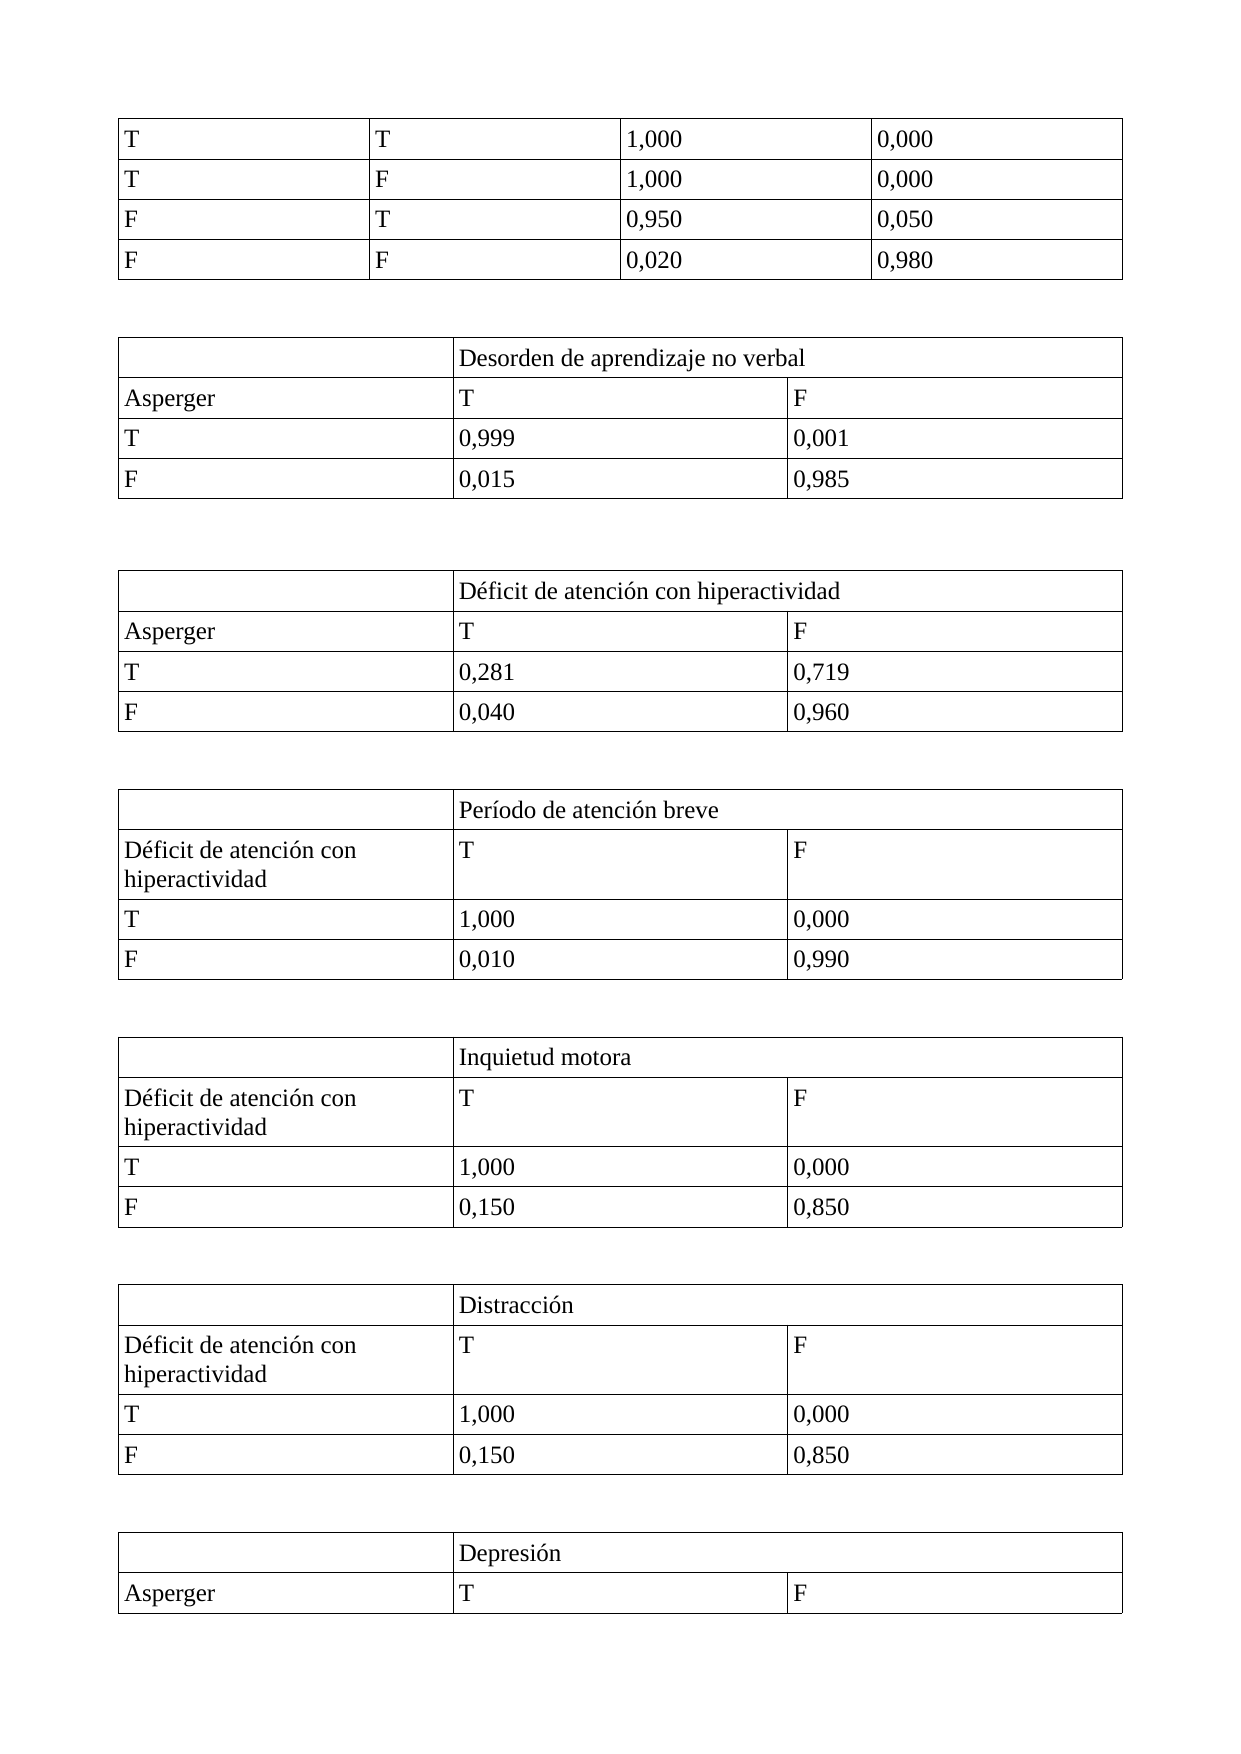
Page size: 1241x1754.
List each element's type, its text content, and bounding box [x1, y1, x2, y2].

table_cell 0,281 [454, 652, 787, 691]
table_cell 0,999 [454, 419, 787, 458]
table_header [119, 571, 453, 611]
table_cell 0,000 [872, 119, 1122, 158]
table_cell T [454, 1326, 787, 1394]
table_cell T [119, 652, 453, 691]
table_cell Asperger [119, 1573, 453, 1612]
table_cell F [788, 1078, 1122, 1146]
table_cell T [370, 119, 620, 158]
table_cell F [370, 240, 620, 279]
table_cell T [119, 119, 369, 158]
table_cell F [370, 160, 620, 199]
table_header [119, 1533, 453, 1572]
table_cell 0,020 [621, 240, 871, 279]
table_header Déficit de atención con hiperactividad [454, 571, 1122, 611]
table_cell 0,990 [788, 940, 1122, 979]
table_cell F [788, 612, 1122, 651]
table_header [119, 790, 453, 829]
table_cell 0,000 [788, 1147, 1122, 1186]
table_cell T [454, 378, 787, 418]
table_cell Asperger [119, 612, 453, 651]
table_cell 0,150 [454, 1435, 787, 1474]
table_cell 0,015 [454, 459, 787, 498]
table_cell T [119, 900, 453, 939]
table_cell T [370, 200, 620, 239]
table_cell F [119, 200, 369, 239]
table_cell T [119, 1395, 453, 1434]
table_cell T [119, 160, 369, 199]
table_cell 0,950 [621, 200, 871, 239]
table_cell 0,150 [454, 1187, 787, 1227]
table_header [119, 1285, 453, 1324]
table_cell 0,985 [788, 459, 1122, 498]
table_cell Déficit de atención con hiperactividad [119, 830, 453, 898]
table_cell F [788, 1326, 1122, 1394]
table_cell T [119, 419, 453, 458]
table_cell F [119, 940, 453, 979]
table_cell T [454, 612, 787, 651]
table_cell T [454, 830, 787, 898]
table_header Período de atención breve [454, 790, 1122, 829]
table_cell 0,980 [872, 240, 1122, 279]
table_cell F [119, 240, 369, 279]
table_cell F [119, 692, 453, 731]
table_cell Déficit de atención con hiperactividad [119, 1326, 453, 1394]
table_cell 0,010 [454, 940, 787, 979]
table_cell T [454, 1078, 787, 1146]
table_cell 0,001 [788, 419, 1122, 458]
table_header Desorden de aprendizaje no verbal [454, 338, 1122, 377]
table_cell F [788, 378, 1122, 418]
table_cell 0,050 [872, 200, 1122, 239]
table_cell 0,850 [788, 1435, 1122, 1474]
table_cell F [788, 830, 1122, 898]
table_header Depresión [454, 1533, 1122, 1572]
table_cell T [454, 1573, 787, 1612]
table_cell 0,719 [788, 652, 1122, 691]
table_header Inquietud motora [454, 1038, 1122, 1077]
table_cell F [119, 1435, 453, 1474]
table_cell F [119, 459, 453, 498]
table_cell F [788, 1573, 1122, 1612]
table_cell 1,000 [454, 900, 787, 939]
table_cell 0,850 [788, 1187, 1122, 1227]
table_cell 0,040 [454, 692, 787, 731]
table_cell 1,000 [621, 119, 871, 158]
table_header [119, 1038, 453, 1077]
table_cell T [119, 1147, 453, 1186]
table_cell 1,000 [454, 1147, 787, 1186]
table_cell 0,000 [788, 1395, 1122, 1434]
table_header [119, 338, 453, 377]
table_cell 1,000 [454, 1395, 787, 1434]
table_cell Déficit de atención con hiperactividad [119, 1078, 453, 1146]
table_cell 1,000 [621, 160, 871, 199]
table_cell 0,000 [872, 160, 1122, 199]
table_header Distracción [454, 1285, 1122, 1324]
table_cell F [119, 1187, 453, 1227]
table_cell Asperger [119, 378, 453, 418]
table_cell 0,960 [788, 692, 1122, 731]
table_cell 0,000 [788, 900, 1122, 939]
